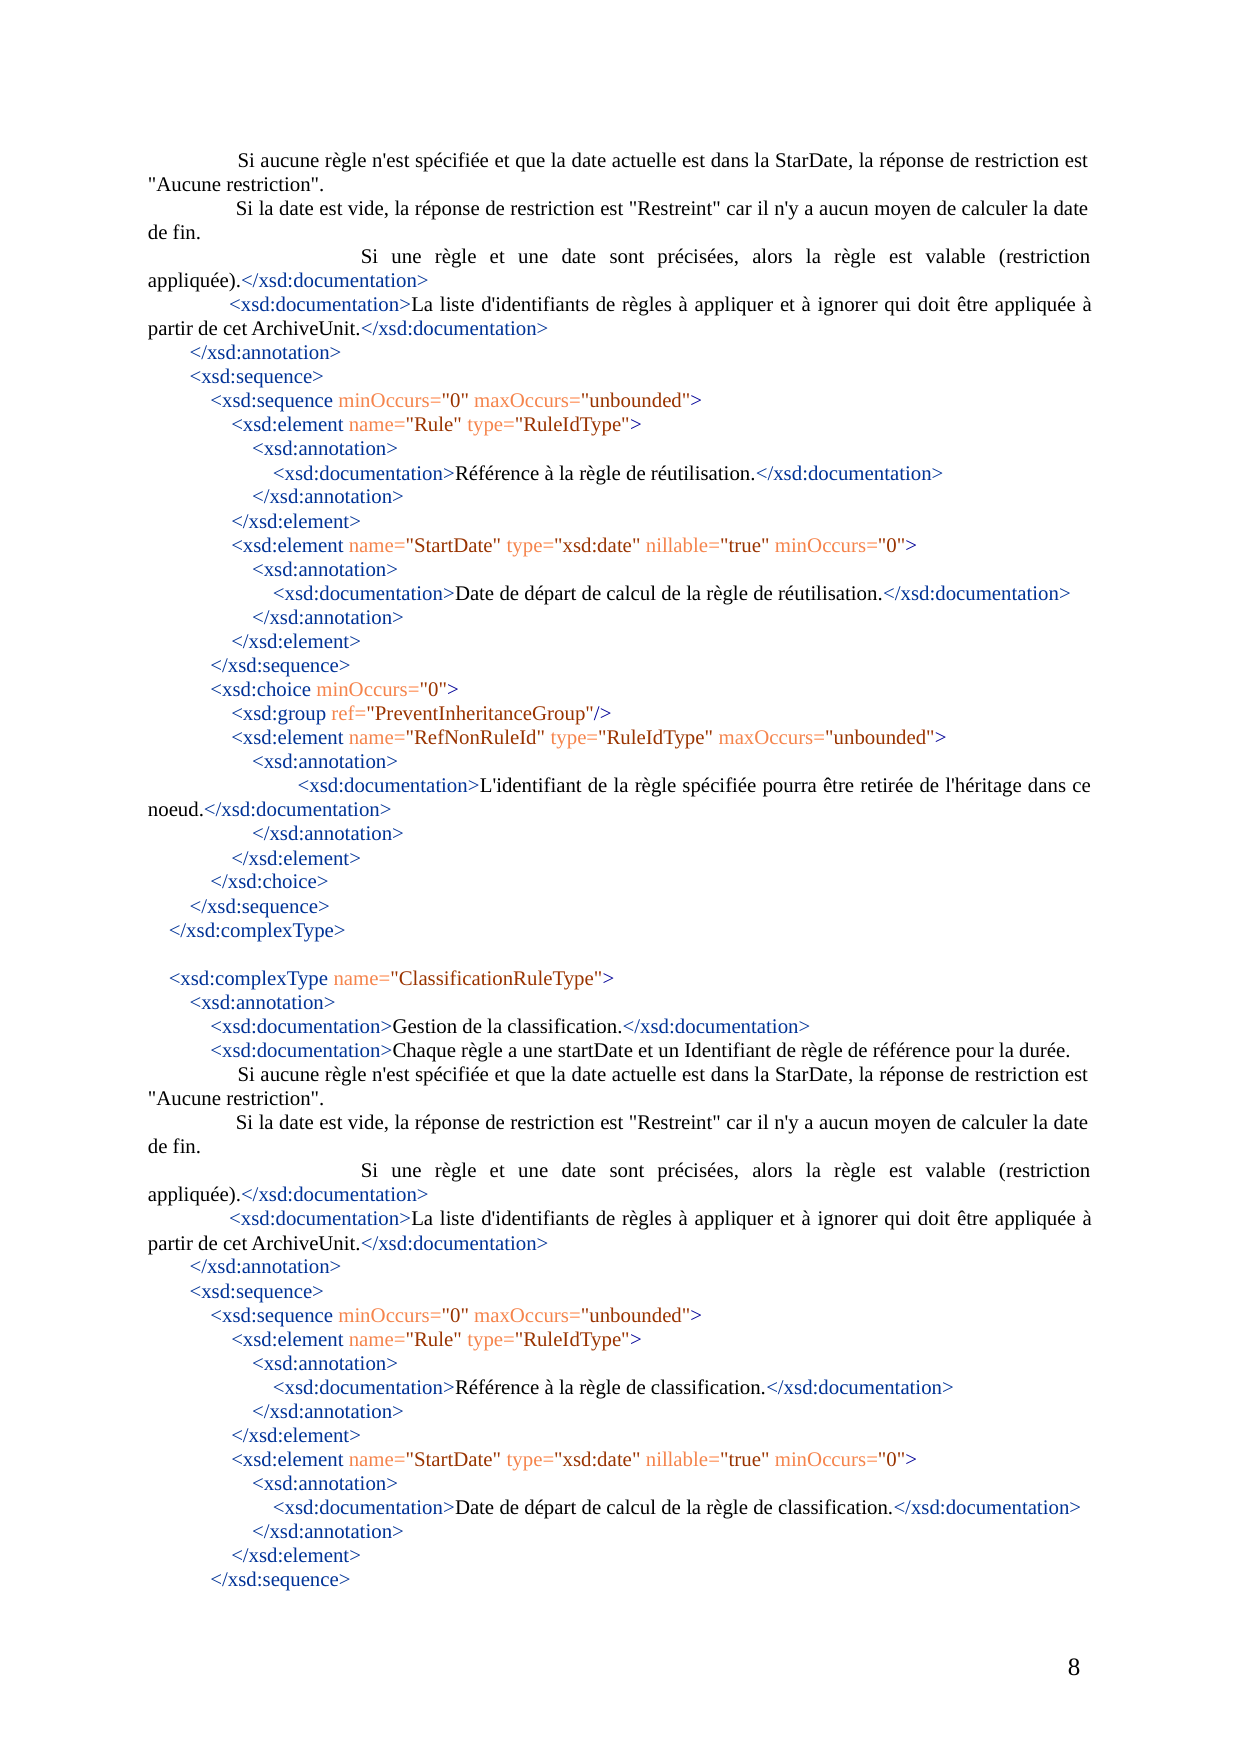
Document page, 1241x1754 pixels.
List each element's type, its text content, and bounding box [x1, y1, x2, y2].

text Si une règle et une date sont précisées, alors la règle est valable (restriction appliquée).</xsd:documentation> <xsd:documentation>La liste d'identifiants de règles à appliquer et à ignorer qui doit être appliquée à partir de cet ArchiveUnit.</xsd:documentation> [148, 244, 1093, 340]
text <xsd:annotation> [148, 557, 1093, 581]
text <xsd:documentation>Gestion de la classification.</xsd:documentation> [148, 1014, 1093, 1038]
text <xsd:sequence> [148, 364, 1093, 388]
text <xsd:sequence> [148, 1278, 1093, 1303]
text <xsd:annotation> [148, 749, 1093, 773]
text <xsd:annotation> [148, 1471, 1093, 1495]
text </xsd:element> [148, 845, 1093, 869]
text Si une règle et une date sont précisées, alors la règle est valable (restriction appliquée).</xsd:documentation> <xsd:documentation>La liste d'identifiants de règles à appliquer et à ignorer qui doit être appliquée à partir de cet ArchiveUnit.</xsd:documentation> [148, 1158, 1093, 1254]
text <xsd:documentation>Date de départ de calcul de la règle de réutilisation.</xsd:documentation> [148, 581, 1093, 605]
text <xsd:element name="StartDate" type="xsd:date" nillable="true" minOccurs="0"> [148, 533, 1093, 557]
text Si aucune règle n'est spécifiée et que la date actuelle est dans la StarDate, la réponse de restriction est "Aucune restriction". [148, 1062, 1093, 1110]
text <xsd:documentation>Référence à la règle de classification.</xsd:documentation> [148, 1375, 1093, 1399]
text </xsd:annotation> [148, 1519, 1093, 1543]
text <xsd:annotation> [148, 1351, 1093, 1375]
text </xsd:annotation> [148, 605, 1093, 629]
text </xsd:choice> [148, 869, 1093, 893]
text </xsd:element> [148, 508, 1093, 533]
text </xsd:complexType> [148, 918, 1093, 942]
text <xsd:group ref="PreventInheritanceGroup"/> [148, 701, 1093, 725]
text <xsd:sequence minOccurs="0" maxOccurs="unbounded"> [148, 1303, 1093, 1327]
text </xsd:element> [148, 629, 1093, 653]
text <xsd:sequence minOccurs="0" maxOccurs="unbounded"> [148, 388, 1093, 412]
text <xsd:element name="StartDate" type="xsd:date" nillable="true" minOccurs="0"> [148, 1447, 1093, 1471]
text <xsd:documentation>Date de départ de calcul de la règle de classification.</xsd:documentation> [148, 1495, 1093, 1519]
text </xsd:sequence> [148, 893, 1093, 918]
text </xsd:annotation> [148, 484, 1093, 508]
text </xsd:annotation> [148, 340, 1093, 364]
text <xsd:annotation> [148, 990, 1093, 1014]
text </xsd:element> [148, 1543, 1093, 1567]
text <xsd:element name="Rule" type="RuleIdType"> [148, 412, 1093, 436]
text Si la date est vide, la réponse de restriction est "Restreint" car il n'y a aucun moyen de calculer la date de fin. [148, 196, 1093, 244]
text <xsd:complexType name="ClassificationRuleType"> [148, 966, 1093, 990]
text <xsd:documentation>Chaque règle a une startDate et un Identifiant de règle de référence pour la durée. [148, 1038, 1093, 1062]
text <xsd:annotation> [148, 436, 1093, 460]
text Si la date est vide, la réponse de restriction est "Restreint" car il n'y a aucun moyen de calculer la date de fin. [148, 1110, 1093, 1158]
text </xsd:annotation> [148, 1399, 1093, 1423]
text <xsd:element name="RefNonRuleId" type="RuleIdType" maxOccurs="unbounded"> [148, 725, 1093, 749]
text </xsd:sequence> [148, 1567, 1093, 1591]
text <xsd:choice minOccurs="0"> [148, 677, 1093, 701]
text </xsd:element> [148, 1423, 1093, 1447]
text <xsd:documentation>Référence à la règle de réutilisation.</xsd:documentation> [148, 460, 1093, 484]
text <xsd:documentation>L'identifiant de la règle spécifiée pourra être retirée de l'héritage dans ce noeud.</xsd:documentation> </xsd:annotation> [148, 773, 1093, 845]
text </xsd:annotation> [148, 1254, 1093, 1278]
text Si aucune règle n'est spécifiée et que la date actuelle est dans la StarDate, la réponse de restriction est "Aucune restriction". [148, 148, 1093, 196]
text </xsd:sequence> [148, 653, 1093, 677]
text <xsd:element name="Rule" type="RuleIdType"> [148, 1327, 1093, 1351]
